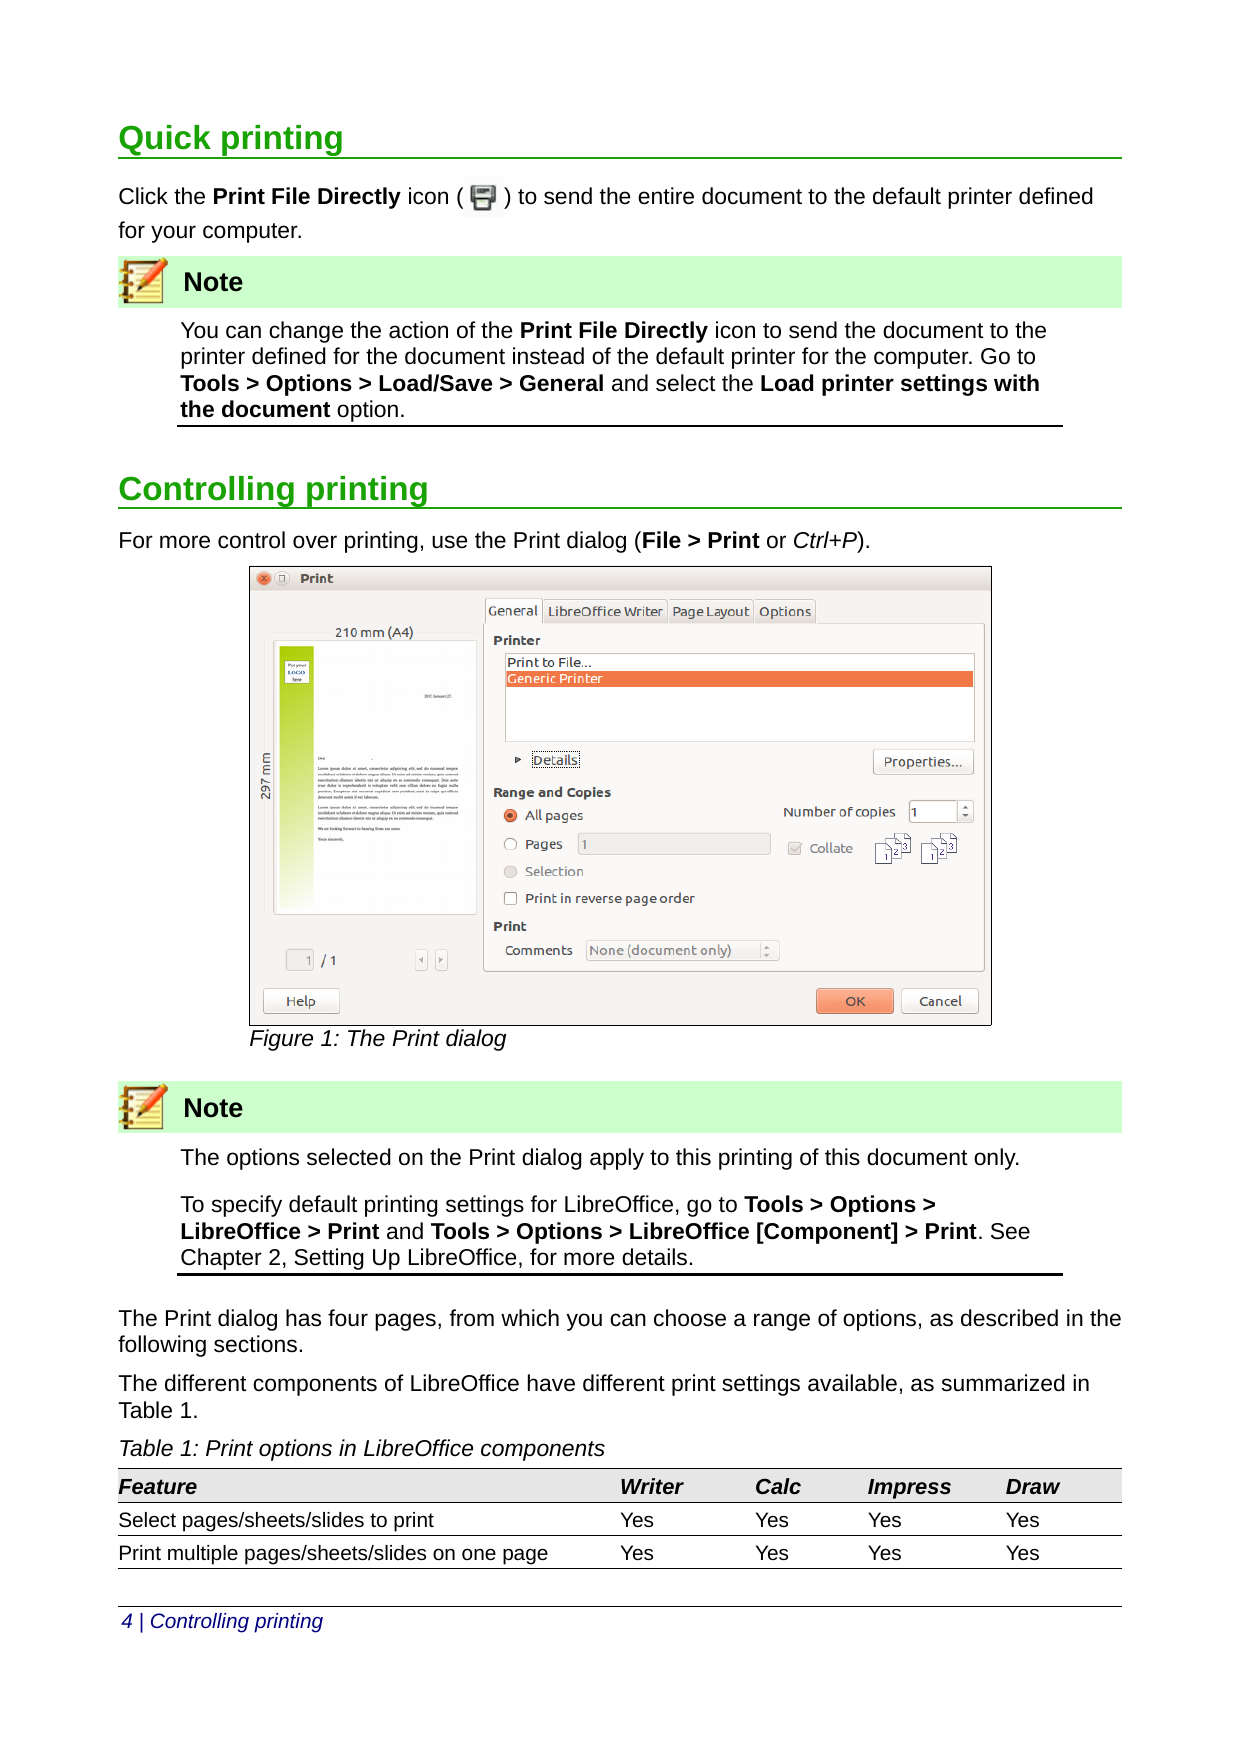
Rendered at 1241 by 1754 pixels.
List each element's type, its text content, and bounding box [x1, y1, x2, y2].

subtitle Note [118, 1081, 1122, 1133]
table_cell Yes [868, 1503, 1006, 1535]
table_cell Yes [620, 1503, 755, 1535]
table_cell Yes [1006, 1536, 1122, 1568]
picture [463, 176, 504, 217]
text You can change the action of the Print File Directly icon to send the document to the printer defined for the document instead of the default printer for the computer. Go to Tools > Options > Load/Save > General and select the Load printer settings with the document option. [177, 314, 1063, 425]
subtitle Quick printing [118, 118, 1122, 157]
text The Print dialog has four pages, from which you can choose a range of options, as described in the following sections. [118, 1305, 1122, 1358]
text Click the Print File Directly icon () to send the entire document to the default printer defined for your computer. [118, 176, 1122, 243]
text Figure 1: The Print dialog [249, 1026, 991, 1052]
table_header Impress [868, 1469, 1006, 1502]
picture [119, 1082, 170, 1133]
table_cell Select pages/sheets/slides to print [118, 1503, 620, 1535]
table_header Writer [620, 1469, 755, 1502]
subtitle Note [118, 256, 1122, 308]
text For more control over printing, use the Print dialog (File > Print or Ctrl+P). [118, 527, 1122, 553]
table_header Feature [118, 1469, 620, 1502]
table_header Calc [755, 1469, 868, 1502]
text The options selected on the Print dialog apply to this printing of this document only. [177, 1141, 1063, 1170]
text To specify default printing settings for LibreOffice, go to Tools > Options > LibreOffice > Print and Tools > Options > LibreOffice [Component] > Print. See Chapter 2, Setting Up LibreOffice, for more details. [177, 1188, 1063, 1273]
table_cell Print multiple pages/sheets/slides on one page [118, 1536, 620, 1568]
picture [250, 567, 991, 1025]
table_cell Yes [868, 1536, 1006, 1568]
table_cell Yes [620, 1536, 755, 1568]
table_cell Yes [755, 1503, 868, 1535]
text The different components of LibreOffice have different print settings available, as summarized in Table 1. [118, 1370, 1122, 1423]
text Table 1: Print options in LibreOffice components [118, 1435, 1122, 1462]
table_cell Yes [1006, 1503, 1122, 1535]
picture [119, 256, 170, 307]
table_header Draw [1006, 1469, 1122, 1502]
subtitle Controlling printing [118, 469, 1122, 507]
table_cell Yes [755, 1536, 868, 1568]
